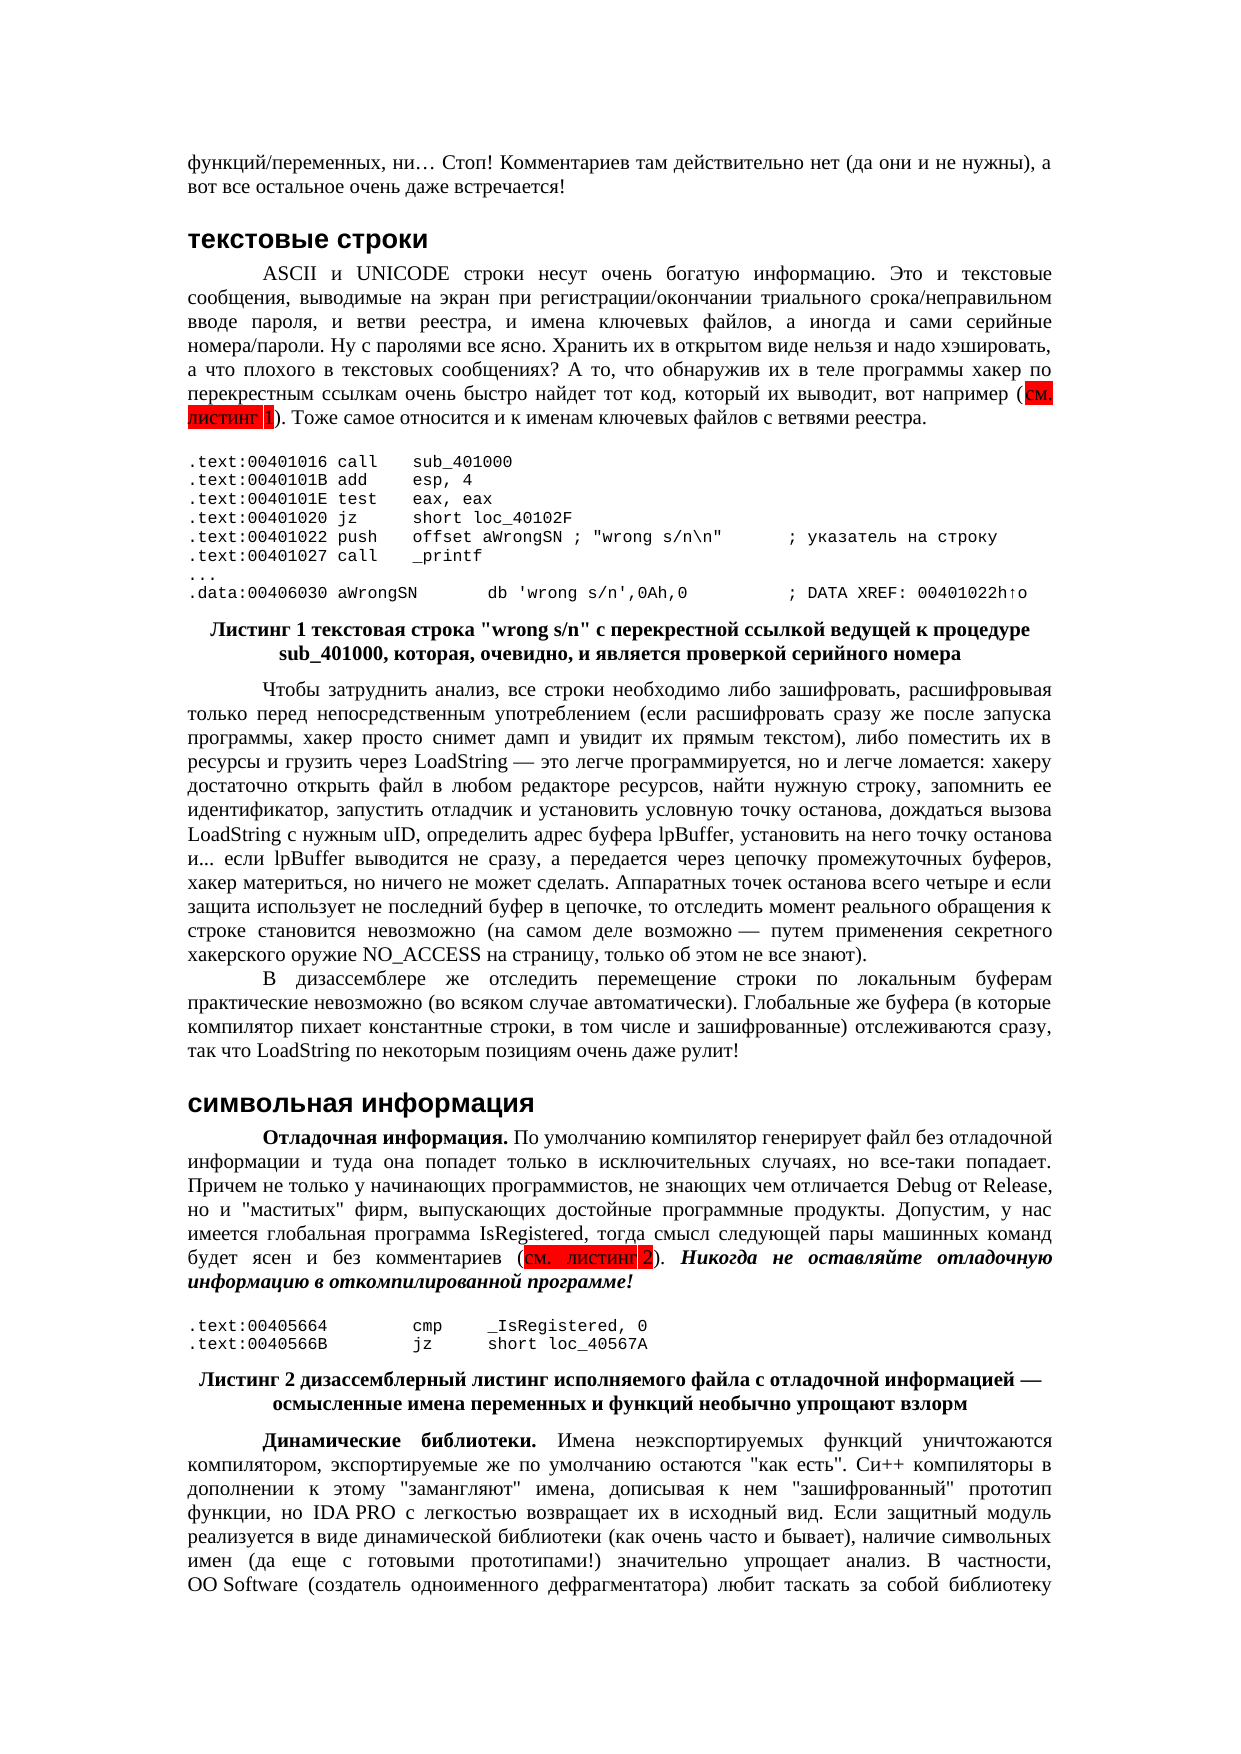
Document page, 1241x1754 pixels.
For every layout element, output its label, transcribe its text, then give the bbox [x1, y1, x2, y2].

text Чтобы затруднить анализ, все строки необходимо либо зашифровать, расшифровывая только перед непосредственным употреблением (если расшифровать сразу же после запуска программы, хакер просто снимет дамп и увидит их прямым текстом), либо поместить их в ресурсы и грузить через LoadString — это легче программируется, но и легче ломается: хакеру достаточно открыть файл в любом редакторе ресурсов, найти нужную строку, запомнить ее идентификатор, запустить отладчик и установить условную точку останова, дождаться вызова LoadString с нужным uID, определить адрес буфера lpBuffer, установить на него точку останова и... если lpBuffer выводится не сразу, а передается через цепочку промежуточных буферов, хакер материться, но ничего не может сделать. Аппаратных точек останова всего четыре и если защита использует не последний буфер в цепочке, то отследить момент реального обращения к строке становится невозможно (на самом деле возможно — путем применения секретного хакерского оружие NO_ACCESS на страницу, только об этом не все знают). [187, 677, 1053, 966]
text функций/переменных, ни… Стоп! Комментариев там действительно нет (да они и не нужны), а вот все остальное очень даже встречается! [187, 150, 1053, 198]
text .text:00405664 cmp _IsRegistered, 0 [187, 1317, 1053, 1336]
text Отладочная информация. По умолчанию компилятор генерирует файл без отладочной информации и туда она попадет только в исключительных случаях, но все-таки попадает. Причем не только у начинающих программистов, не знающих чем отличается Debug от Release, но и "маститых" фирм, выпускающих достойные программные продукты. Допустим, у нас имеется глобальная программа IsRegistered, тогда смысл следующей пары машинных команд будет ясен и без комментариев (см. листинг 2). Никогда не оставляйте отладочную информацию в откомпилированной программе! [187, 1124, 1053, 1293]
subtitle текстовые строки [187, 223, 1053, 254]
text .data:00406030 aWrongSN db 'wrong s/n',0Ah,0 ; DATA XREF: 00401022h↑o [187, 585, 1053, 604]
text .text:00401022 push offset aWrongSN ; "wrong s/n\n" ; указатель на строку [187, 528, 1053, 547]
text ... [187, 566, 1053, 585]
text .text:0040566B jz short loc_40567A [187, 1336, 1053, 1355]
text В дизассемблере же отследить перемещение строки по локальным буферам практические невозможно (во всяком случае автоматически). Глобальные же буфера (в которые компилятор пихает константные строки, в том числе и зашифрованные) отслеживаются сразу, так что LoadString по некоторым позициям очень даже рулит! [187, 966, 1053, 1062]
text Листинг 2 дизассемблерный листинг исполняемого файла с отладочной информацией — осмысленные имена переменных и функций необычно упрощают взлорм [187, 1367, 1053, 1415]
text .text:00401027 call _printf [187, 547, 1053, 566]
text Динамические библиотеки. Имена неэкспортируемых функций уничтожаются компилятором, экспортируемые же по умолчанию остаются "как есть". Си++ компиляторы в дополнении к этому "замангляют" имена, дописывая к нем "зашифрованный" прототип функции, но IDA PRO с легкостью возвращает их в исходный вид. Если защитный модуль реализуется в виде динамической библиотеки (как очень часто и бывает), наличие символьных имен (да еще с готовыми прототипами!) значительно упрощает анализ. В частности, OO Software (создатель одноименного дефрагментатора) любит таскать за собой библиотеку [187, 1428, 1053, 1596]
text .text:00401020 jz short loc_40102F [187, 510, 1053, 528]
text Листинг 1 текстовая строка "wrong s/n" с перекрестной ссылкой ведущей к процедуре sub_401000, которая, очевидно, и является проверкой серийного номера [187, 616, 1053, 664]
text .text:00401016 call sub_401000 [187, 453, 1053, 472]
text ASCII и UNICODE строки несут очень богатую информацию. Это и текстовые сообщения, выводимые на экран при регистрации/окончании триального срока/неправильном вводе пароля, и ветви реестра, и имена ключевых файлов, а иногда и сами серийные номера/пароли. Ну с паролями все ясно. Хранить их в открытом виде нельзя и надо хэшировать, а что плохого в текстовых сообщениях? А то, что обнаружив их в теле программы хакер по перекрестным ссылкам очень быстро найдет тот код, который их выводит, вот например (см. листинг 1). Тоже самое относится и к именам ключевых файлов с ветвями реестра. [187, 261, 1053, 429]
text .text:0040101E test eax, eax [187, 491, 1053, 510]
text .text:0040101B add esp, 4 [187, 472, 1053, 491]
subtitle символьная информация [187, 1087, 1053, 1118]
